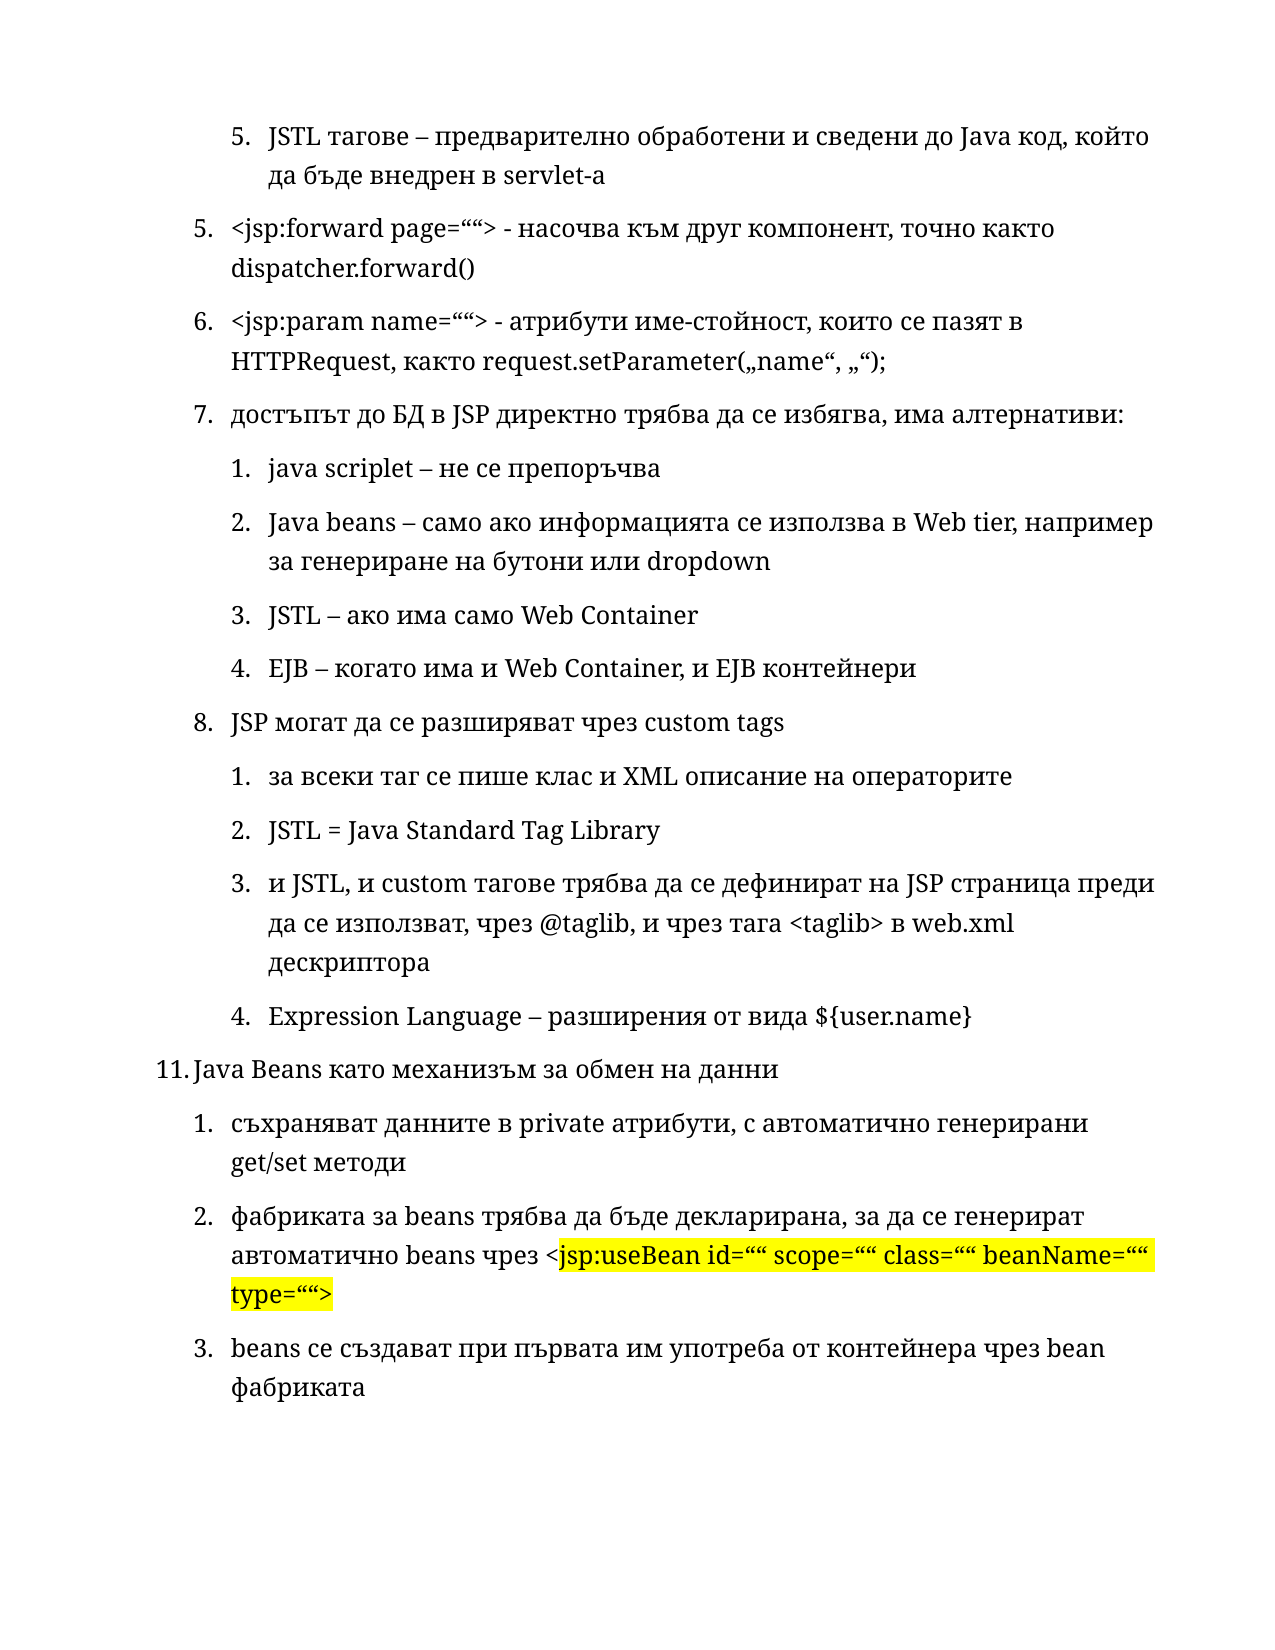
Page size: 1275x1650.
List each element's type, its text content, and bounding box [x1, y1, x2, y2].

list JSP могат да се разширяват чрез custom tags [193, 705, 1157, 739]
list JSTL – ако има само Web Container [231, 597, 1157, 631]
list за всеки таг се пише клас и XML описание на операторите [231, 758, 1157, 793]
list beans се създават при първата им употреба от контейнера чрез bean фабриката [193, 1331, 1157, 1404]
list EJB – когато има и Web Container, и EJB контейнери [231, 651, 1157, 685]
list JSTL = Java Standard Tag Library [231, 812, 1157, 846]
list съхраняват данните в private атрибути, с автоматично генерирани get/set методи [193, 1106, 1157, 1179]
list java scriplet – не се препоръчва [231, 451, 1157, 485]
list и JSTL, и custom тагове трябва да се дефинират на JSP страница преди да се използват, чрез @taglib, и чрез тага <taglib> в web.xml дескриптора [231, 866, 1157, 978]
list JSTL тагове – предварително обработени и сведени до Java код, който да бъде внедрен в servlet-a [231, 118, 1157, 191]
list Java beans – само ако информацията се използва в Web tier, например за генериране на бутони или dropdown [231, 504, 1157, 578]
list <jsp:forward page=““> - насочва към друг компонент, точно както dispatcher.forward() [193, 211, 1157, 284]
list фабриката за beans трябва да бъде декларирана, за да се генерират автоматично beans чрез <jsp:useBean id=““ scope=““ class=““ beanName=““ type=““> [193, 1198, 1157, 1311]
list Expression Language – разширения от вида ${user.name} [231, 998, 1157, 1032]
list <jsp:param name=““> - атрибути име-стойност, които се пазят в HTTPRequest, както request.setParameter(„name“, „“); [193, 304, 1157, 377]
list достъпът до БД в JSP директно трябва да се избягва, има алтернативи: [193, 397, 1157, 431]
list Java Beans като механизъм за обмен на данни [156, 1052, 1157, 1086]
